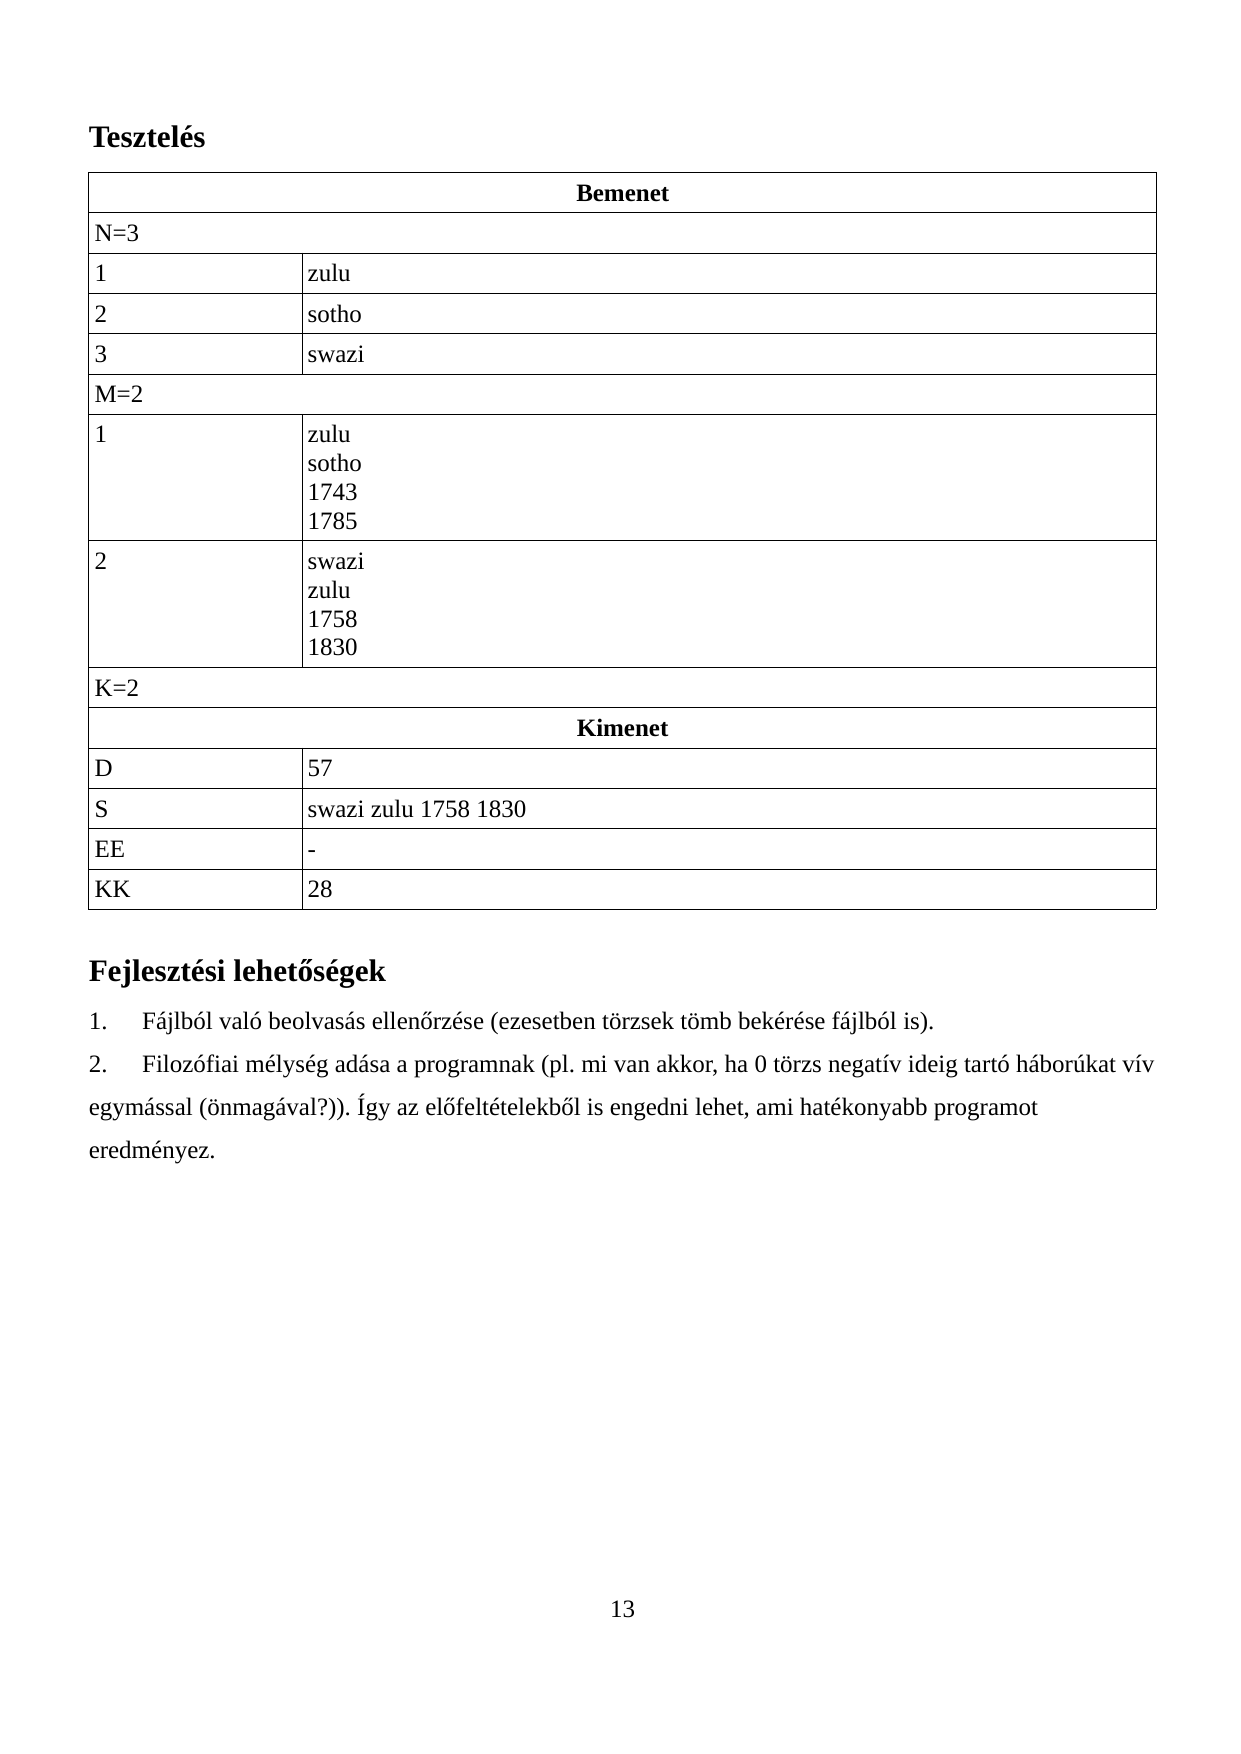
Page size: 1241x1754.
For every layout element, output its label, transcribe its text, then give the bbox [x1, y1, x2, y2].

table_cell 1 [89, 254, 302, 293]
text Tesztelés [88, 118, 1156, 154]
table_cell sotho [303, 294, 1156, 333]
table_cell EE [89, 829, 302, 868]
table_cell Kimenet [89, 708, 1156, 747]
table_cell 57 [303, 749, 1156, 788]
table_cell swazi zulu 1758 1830 [303, 789, 1156, 828]
table_cell 28 [303, 870, 1156, 909]
table_cell S [89, 789, 302, 828]
table_cell swazi zulu 1758 1830 [303, 541, 1156, 667]
table_cell K=2 [89, 668, 1156, 707]
table_cell M=2 [89, 375, 1156, 414]
table_cell N=3 [89, 213, 1156, 252]
table_cell swazi [303, 334, 1156, 373]
table_cell 2 [89, 294, 302, 333]
table_cell D [89, 749, 302, 788]
table_cell KK [89, 870, 302, 909]
text 2. Filozófiai mélység adása a programnak (pl. mi van akkor, ha 0 törzs negatív ideig tartó háborúkat vív egymással (önmagával?)). Így az előfeltételekből is engedni lehet, ami hatékonyabb programot eredményez. [88, 1049, 1156, 1164]
text Fejlesztési lehetőségek [88, 952, 1156, 988]
table_cell 1 [89, 415, 302, 540]
table_cell - [303, 829, 1156, 868]
table_cell 2 [89, 541, 302, 667]
table_cell 3 [89, 334, 302, 373]
text 1. Fájlból való beolvasás ellenőrzése (ezesetben törzsek tömb bekérése fájlból is). [88, 1006, 1156, 1034]
table_cell zulu [303, 254, 1156, 293]
table_header Bemenet [89, 173, 1156, 212]
table_cell zulu sotho 1743 1785 [303, 415, 1156, 540]
